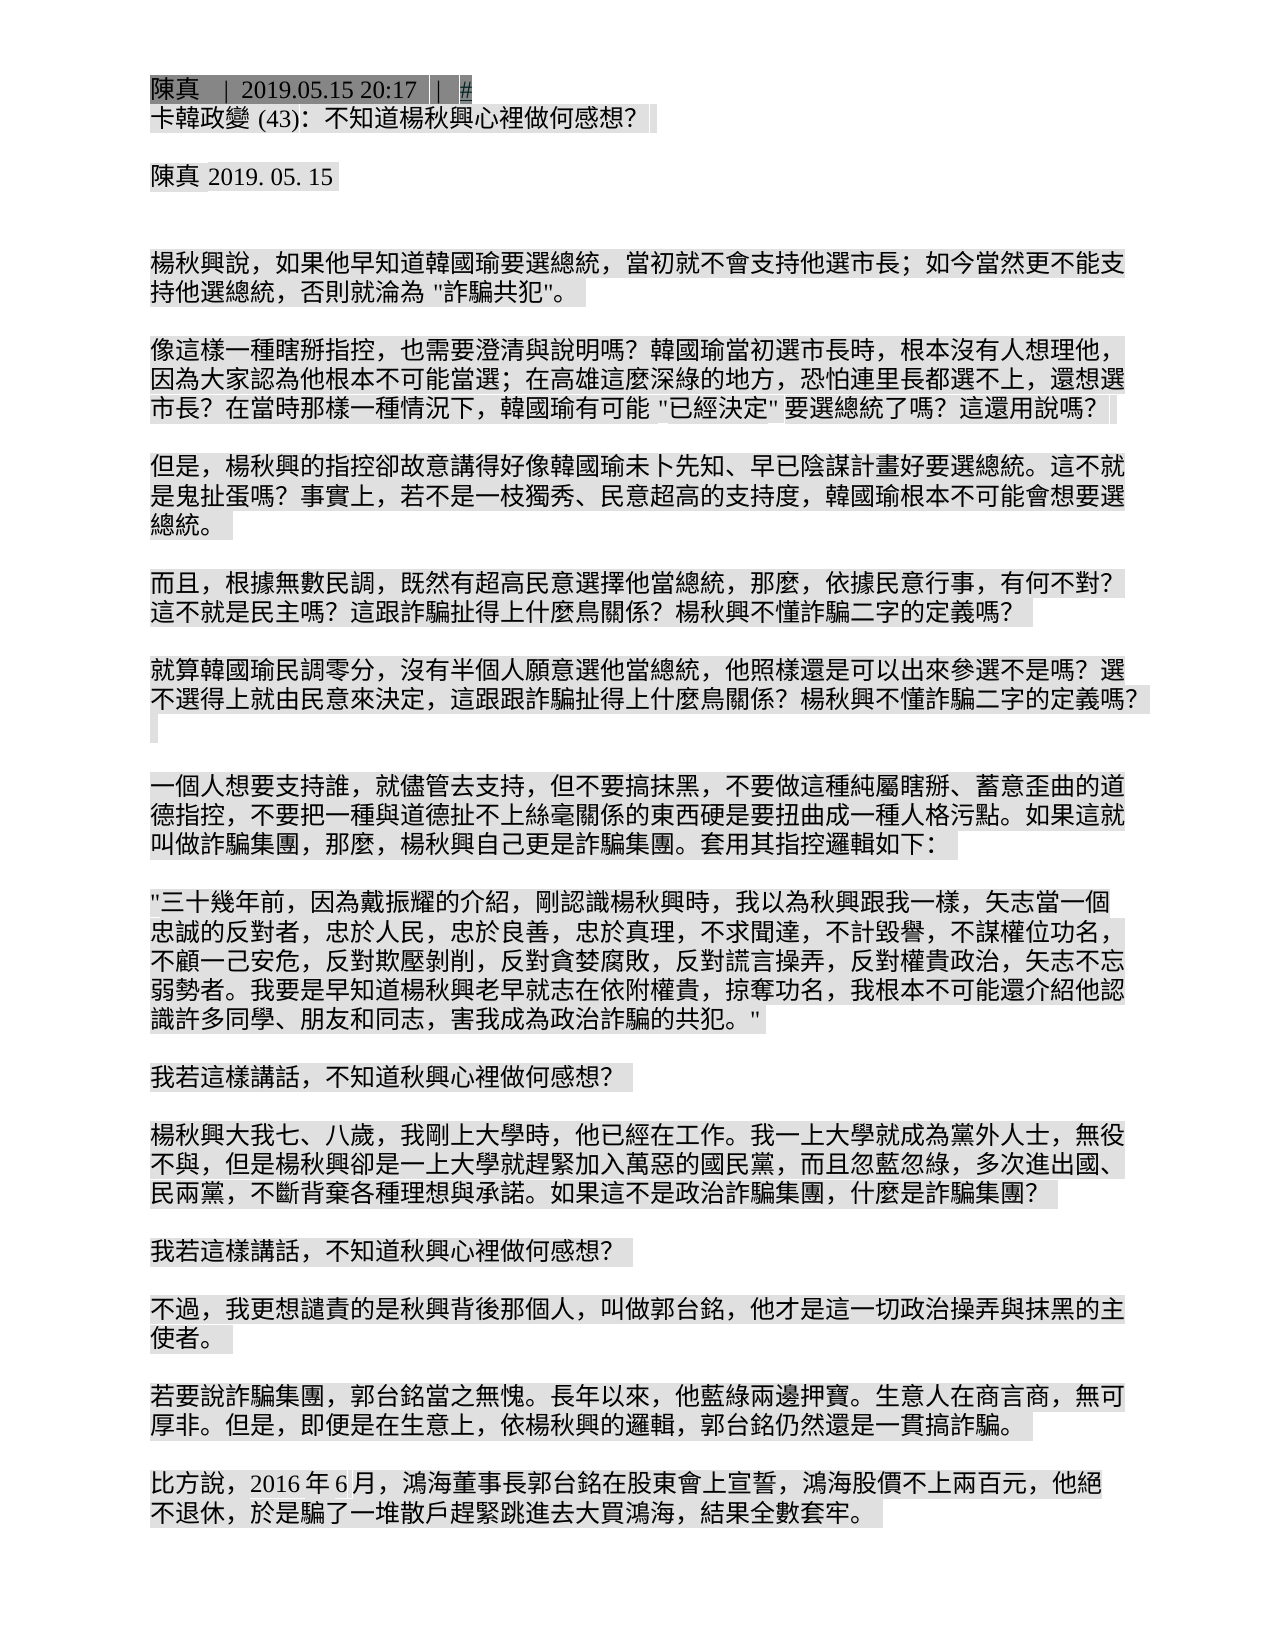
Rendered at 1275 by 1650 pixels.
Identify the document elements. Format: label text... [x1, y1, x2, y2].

text 陳真 | 2019.05.15 20:17 | # [150, 75, 1125, 104]
text 卡韓政變 (43)：不知道楊秋興心裡做何感想？ 陳真 2019. 05. 15 楊秋興說，如果他早知道韓國瑜要選總統，當初就不會支持他選市長；如今當然更不能支持他選總統，否則就淪為 "詐騙共犯"。 像這樣一種瞎掰指控，也需要澄清與說明嗎？韓國瑜當初選市長時，根本沒有人想理他，因為大家認為他根本不可能當選；在高雄這麼深綠的地方，恐怕連里長都選不上，還想選市長？在當時那樣一種情況下，韓國瑜有可能 "已經決定" 要選總統了嗎？這還用說嗎？ 但是，楊秋興的指控卻故意講得好像韓國瑜未卜先知、早已陰謀計畫好要選總統。這不就是鬼扯蛋嗎？事實上，若不是一枝獨秀、民意超高的支持度，韓國瑜根本不可能會想要選總統。 而且，根據無數民調，既然有超高民意選擇他當總統，那麼，依據民意行事，有何不對？這不就是民主嗎？這跟詐騙扯得上什麼鳥關係？楊秋興不懂詐騙二字的定義嗎？ 就算韓國瑜民調零分，沒有半個人願意選他當總統，他照樣還是可以出來參選不是嗎？選不選得上就由民意來決定，這跟跟詐騙扯得上什麼鳥關係？楊秋興不懂詐騙二字的定義嗎？ 一個人想要支持誰，就儘管去支持，但不要搞抹黑，不要做這種純屬瞎掰、蓄意歪曲的道德指控，不要把一種與道德扯不上絲毫關係的東西硬是要扭曲成一種人格污點。如果這就叫做詐騙集團，那麼，楊秋興自己更是詐騙集團。套用其指控邏輯如下： "三十幾年前，因為戴振耀的介紹，剛認識楊秋興時，我以為秋興跟我一樣，矢志當一個忠誠的反對者，忠於人民，忠於良善，忠於真理，不求聞達，不計毀譽，不謀權位功名，不顧一己安危，反對欺壓剝削，反對貪婪腐敗，反對謊言操弄，反對權貴政治，矢志不忘弱勢者。我要是早知道楊秋興老早就志在依附權貴，掠奪功名，我根本不可能還介紹他認識許多同學、朋友和同志，害我成為政治詐騙的共犯。" 我若這樣講話，不知道秋興心裡做何感想？ 楊秋興大我七、八歲，我剛上大學時，他已經在工作。我一上大學就成為黨外人士，無役不與，但是楊秋興卻是一上大學就趕緊加入萬惡的國民黨，而且忽藍忽綠，多次進出國、民兩黨，不斷背棄各種理想與承諾。如果這不是政治詐騙集團，什麼是詐騙集團？ 我若這樣講話，不知道秋興心裡做何感想？ 不過，我更想譴責的是秋興背後那個人，叫做郭台銘，他才是這一切政治操弄與抹黑的主使者。 若要說詐騙集團，郭台銘當之無愧。長年以來，他藍綠兩邊押寶。生意人在商言商，無可厚非。但是，即便是在生意上，依楊秋興的邏輯，郭台銘仍然還是一貫搞詐騙。 比方說，2016年6月，鴻海董事長郭台銘在股東會上宣誓，鴻海股價不上兩百元，他絕不退休，於是騙了一堆散戶趕緊跳進去大買鴻海，結果全數套牢。 不久之前，也就是去年 (2018年)六月， 一樣是在股東會上，郭台銘說鴻海正處於轉型期，公司發展至關重要，並再度揚言，鴻海股價不上兩百元絕不退休，"至少五年內絕不會退休"。他媽的，結果話一說完才沒幾個月，他竟然馬上開始布局，準備選總統。 郭台銘一再發誓，承諾股東說，鴻海股價不上兩百元絕不退休，這下恐怕又再度騙了更多人買鴻海股票，結果股價持續一落千丈。去年十月，甚至還減資兩成。目前股價連八十元都不到，如果扣掉減資，真正股價只有六十幾元，離兩百元打三折都還不到，但郭台銘卻已經不當董事長了，準備當總統，害慘一堆散戶。幾年來一再信誓旦旦的承諾，當成放屁。 依楊秋興的邏輯，這不但是詐欺，而且是詐欺加三級，理當司法介入，進行偵辦才對。 比方說，在鴻海股價最低點時，郭台銘一連買了將近20億，買完之後，宣佈參選，隔天漲停板，波段漲幅至少三成，大賺好幾億。請問股票是可以這樣買的嗎？這樣合法嗎？合乎道德原則嗎？自己知道何時會漲，於是就自己先買，然後宣佈選總統；自己明知是波段高點，卻跟散戶保證說股價將會超過兩百元，騙大家進來買股票。 以上這類指控，不是我的風格，我沒有那麼低級，我不會用那樣瑣碎的角度評價人事物，畢竟有些承諾做不做得到很難說，只要不是出於惡意詐欺，都不該視為重大道德問題。 因此，倘若像韓國瑜選總統這樣一個連道德問題都根本稱不上的事情，都硬要瞎掰抹黑成一種人格污點，那麼，依此邏輯，郭台銘及其輔選大將楊秋興長年以來之所作所為，更是應該遭受千百倍以上的道德譴責才對。 我一直記得，28年前，我媽媽過世時，告別式是在清晨六點多舉行。那天凌晨，我赫然發現，楊秋興和戴振耀竟然遠從高雄縣跑來台南，兩人就在路邊車內睡覺等天亮，等著時辰一到，給我媽上香鞠躬。 我不認識韓國瑜，卻熟識楊秋興。秋興於我個人，更是有著這樣一種私人恩情，我一世不忘。但是，公歸公，私歸私，是非善惡道理一碼歸一碼；不對的事，即便是親朋好友所為，不對就是不對，不管你的目標多偉大，都無法合理化任何不正當的手段。 [150, 104, 1125, 1557]
